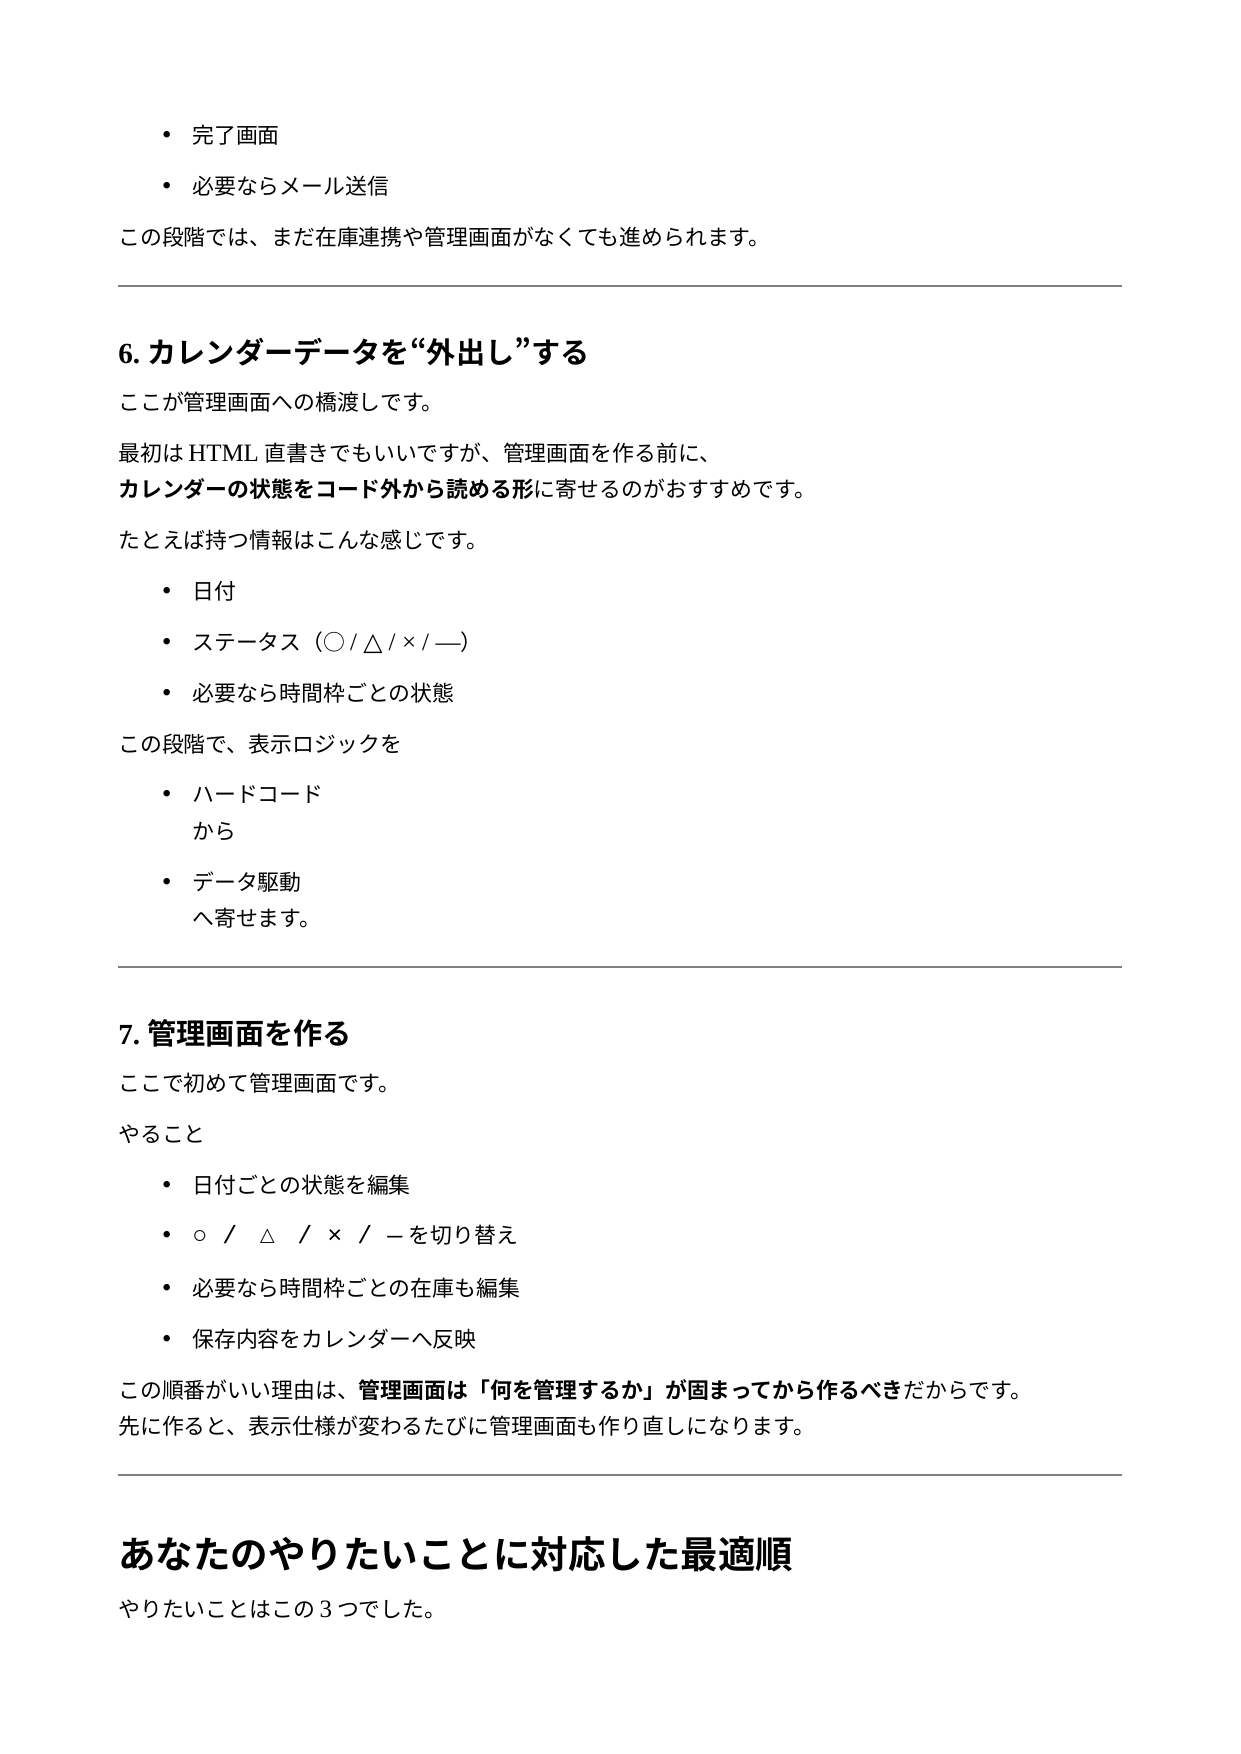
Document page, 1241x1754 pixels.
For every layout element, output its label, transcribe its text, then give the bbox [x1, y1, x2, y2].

text たとえば持つ情報はこんな感じです。 [118, 523, 1122, 554]
list 保存内容をカレンダーへ反映 [162, 1322, 1122, 1353]
text やること [118, 1117, 1122, 1148]
list 日付ごとの状態を編集 [162, 1168, 1122, 1199]
text この順番がいい理由は、管理画面は「何を管理するか」が固まってから作るべきだからです。 先に作ると、表示仕様が変わるたびに管理画面も作り直しになります。 [118, 1373, 1122, 1441]
list 日付 [162, 574, 1122, 605]
subtitle 7. 管理画面を作る [118, 1011, 1122, 1053]
text ここが管理画面への橋渡しです。 [118, 384, 1122, 416]
text この段階では、まだ在庫連携や管理画面がなくても進められます。 [118, 220, 1122, 252]
list データ駆動 へ寄せます。 [162, 865, 1122, 933]
subtitle あなたのやりたいことに対応した最適順 [118, 1525, 1122, 1579]
list ハードコード から [162, 777, 1122, 846]
text 最初はHTML直書きでもいいですが、管理画面を作る前に、 カレンダーの状態をコード外から読める形に寄せるのがおすすめです。 [118, 436, 1122, 503]
list 必要ならメール送信 [162, 169, 1122, 201]
text ここで初めて管理画面です。 [118, 1066, 1122, 1097]
list 必要なら時間枠ごとの状態 [162, 676, 1122, 707]
list 必要なら時間枠ごとの在庫も編集 [162, 1271, 1122, 1303]
text この段階で、表示ロジックを [118, 727, 1122, 758]
list ステータス（○ / △ / × / ―） [162, 625, 1122, 656]
text やりたいことはこの3つでした。 [118, 1592, 1122, 1624]
list ○ / △ / × / ― を切り替え [162, 1218, 1122, 1251]
list 完了画面 [162, 118, 1122, 150]
subtitle 6. カレンダーデータを“外出し”する [118, 330, 1122, 372]
